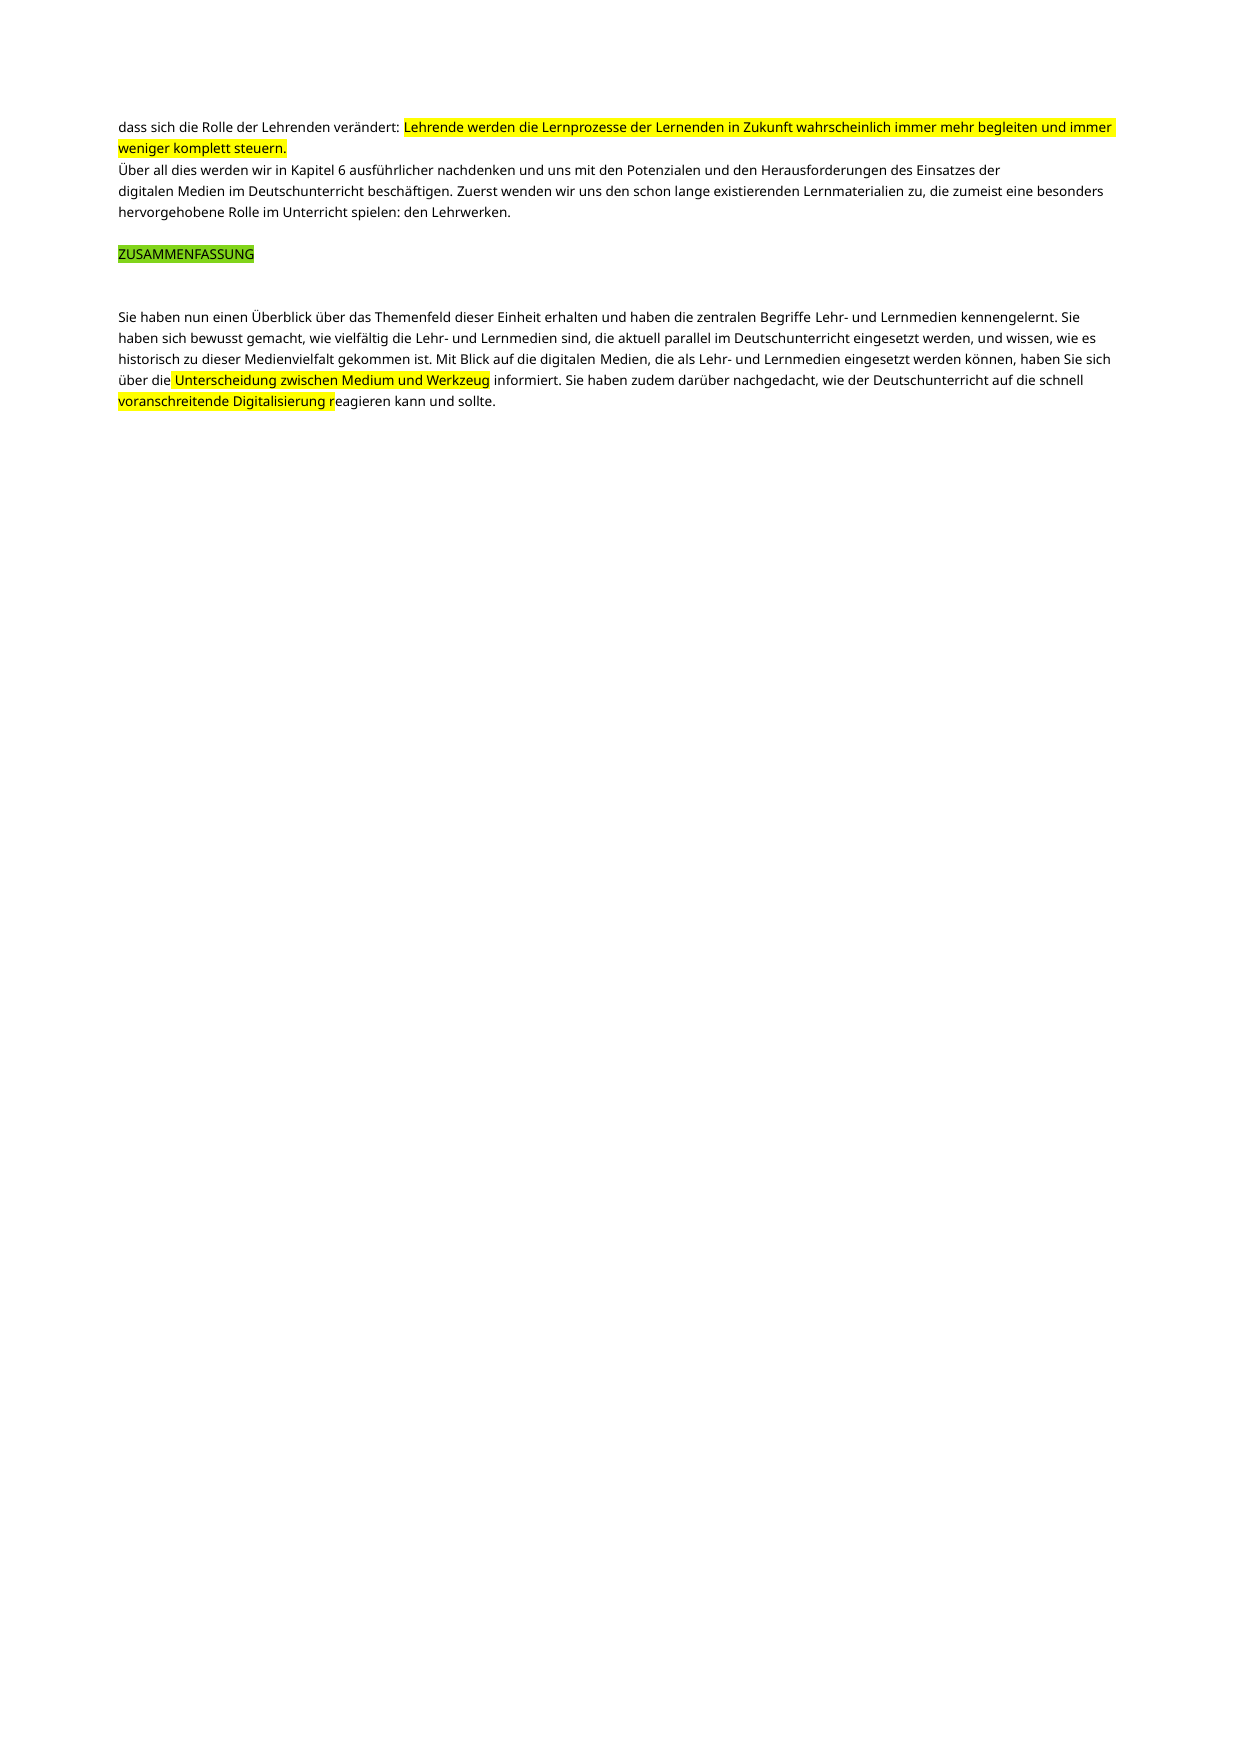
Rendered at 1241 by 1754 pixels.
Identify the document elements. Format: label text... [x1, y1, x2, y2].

text Über all dies werden wir in Kapitel 6 ausführlicher nachdenken und uns mit den Potenzialen und den Herausforderungen des Einsatzes der digitalen Medien im Deutschunterricht beschäftigen. Zuerst wenden wir uns den schon lange existierenden Lernmaterialien zu, die zumeist eine besonders hervorgehobene Rolle im Unterricht spielen: den Lehrwerken. [118, 160, 1122, 221]
text Sie haben nun einen Überblick über das Themenfeld dieser Einheit erhalten und haben die zentralen Begriffe Lehr- und Lernmedien kennengelernt. Sie haben sich bewusst gemacht, wie vielfältig die Lehr- und Lernmedien sind, die aktuell parallel im Deutschunterricht eingesetzt werden, und wissen, wie es historisch zu dieser Medienvielfalt gekommen ist. Mit Blick auf die digitalen Medien, die als Lehr- und Lernmedien eingesetzt werden können, haben Sie sich über die Unterscheidung zwischen Medium und Werkzeug informiert. Sie haben zudem darüber nachgedacht, wie der Deutschunterricht auf die schnell voranschreitende Digitalisierung reagieren kann und sollte. [118, 308, 1122, 411]
subtitle ZUSAMMENFASSUNG [118, 245, 1122, 263]
text dass sich die Rolle der Lehrenden verändert: Lehrende werden die Lernprozesse der Lernenden in Zukunft wahrscheinlich immer mehr begleiten und immer weniger komplett steuern. [118, 118, 1122, 158]
